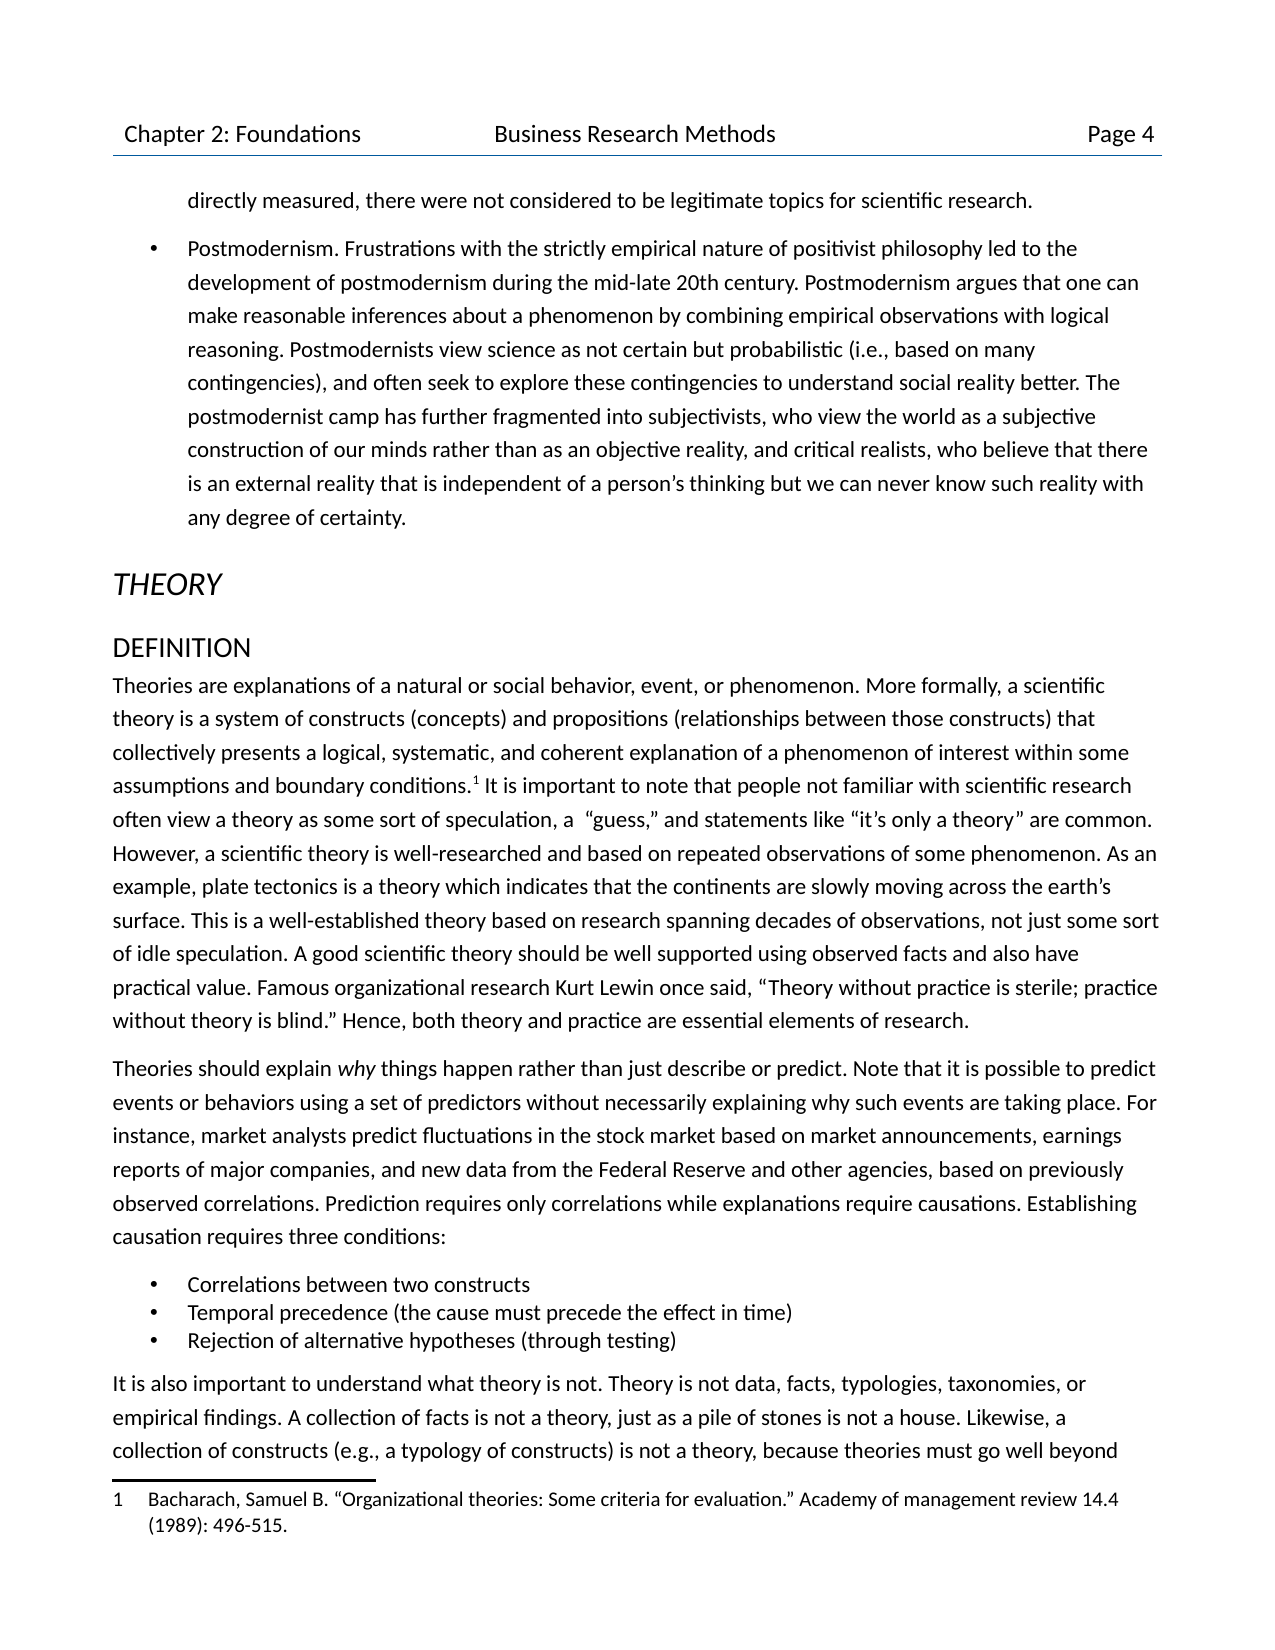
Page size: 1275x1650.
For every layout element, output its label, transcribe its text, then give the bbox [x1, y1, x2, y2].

subtitle Theory [112, 563, 1162, 604]
text Theories are explanations of a natural or social behavior, event, or phenomenon. More formally, a scientific theory is a system of constructs (concepts) and propositions (relationships between those constructs) that collectively presents a logical, systematic, and coherent explanation of a phenomenon of interest within some assumptions and boundary conditions. It is important to note that people not familiar with scientific research often view a theory as some sort of speculation, a “guess,” and statements like “it’s only a theory” are common. However, a scientific theory is well-researched and based on repeated observations of some phenomenon. As an example, plate tectonics is a theory which indicates that the continents are slowly moving across the earth’s surface. This is a well-established theory based on research spanning decades of observations, not just some sort of idle speculation. A good scientific theory should be well supported using observed facts and also have practical value. Famous organizational research Kurt Lewin once said, “Theory without practice is sterile; practice without theory is blind.” Hence, both theory and practice are essential elements of research. [112, 671, 1162, 1034]
list Rejection of alternative hypotheses (through testing) [150, 1326, 1162, 1354]
list Temporal precedence (the cause must precede the effect in time) [150, 1298, 1162, 1326]
text Theories should explain why things happen rather than just describe or predict. Note that it is possible to predict events or behaviors using a set of predictors without necessarily explaining why such events are taking place. For instance, market analysts predict fluctuations in the stock market based on market announcements, earnings reports of major companies, and new data from the Federal Reserve and other agencies, based on previously observed correlations. Prediction requires only correlations while explanations require causations. Establishing causation requires three conditions: [112, 1054, 1162, 1250]
list Postmodernism. Frustrations with the strictly empirical nature of positivist philosophy led to the development of postmodernism during the mid-late 20th century. Postmodernism argues that one can make reasonable inferences about a phenomenon by combining empirical observations with logical reasoning. Postmodernists view science as not certain but probabilistic (i.e., based on many contingencies), and often seek to explore these contingencies to understand social reality better. The postmodernist camp has further fragmented into subjectivists, who view the world as a subjective construction of our minds rather than as an objective reality, and critical realists, who believe that there is an external reality that is independent of a person’s thinking but we can never know such reality with any degree of certainty. [150, 234, 1162, 531]
text Bacharach, Samuel B. “Organizational theories: Some criteria for evaluation.” Academy of management review 14.4 (1989): 496-515. [112, 1487, 1162, 1537]
text It is also important to understand what theory is not. Theory is not data, facts, typologies, taxonomies, or empirical findings. A collection of facts is not a theory, just as a pile of stones is not a house. Likewise, a collection of constructs (e.g., a typology of constructs) is not a theory, because theories must go well beyond [112, 1369, 1162, 1464]
subtitle Definition [112, 629, 1162, 665]
list directly measured, there were not considered to be legitimate topics for scientific research. [150, 186, 1162, 214]
list Correlations between two constructs [150, 1270, 1162, 1298]
